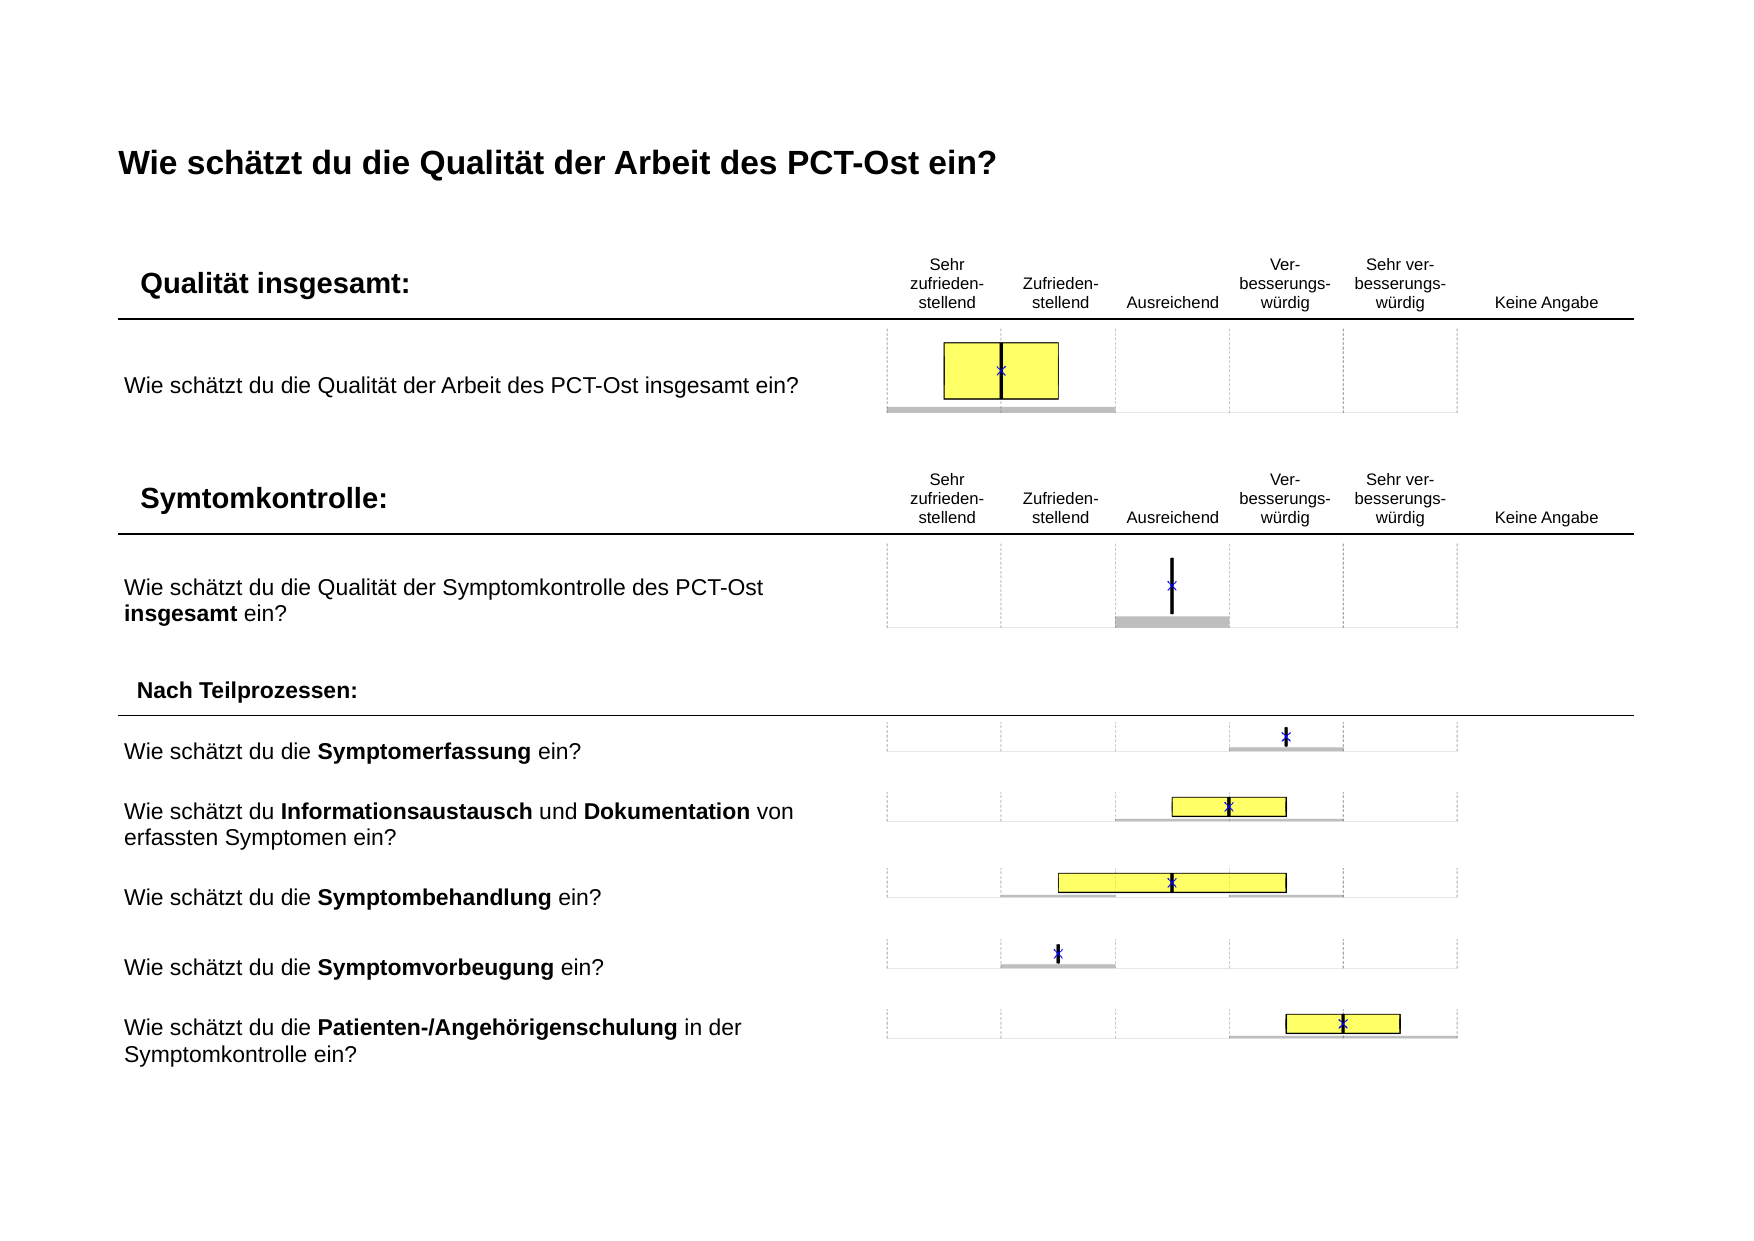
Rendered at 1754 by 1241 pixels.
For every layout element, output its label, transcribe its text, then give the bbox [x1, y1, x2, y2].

table_cell Wie schätzt du die Patienten-/Angehörigenschulung in der Symptomkontrolle ein? [118, 1003, 835, 1079]
table_cell Nach Teilprozessen: [118, 665, 835, 715]
table_cell Zufrieden-stellend [1005, 450, 1117, 533]
picture [859, 938, 1610, 969]
subtitle Wie schätzt du die Qualität der Arbeit des PCT-Ost ein? [118, 143, 1636, 182]
table_cell Wie schätzt du die Symptomerfassung ein? [118, 716, 835, 786]
picture [859, 325, 1610, 416]
table_cell [835, 665, 995, 715]
table_cell [835, 1009, 859, 1038]
table_cell [835, 716, 1634, 786]
table_cell [835, 862, 1634, 932]
table_header Ausreichend [1117, 236, 1229, 318]
table_cell [1475, 665, 1634, 715]
table_cell [835, 535, 1634, 665]
table_header Qualität insgesamt: [118, 236, 835, 318]
table_cell Sehr zufrieden-stellend [889, 450, 1004, 533]
table_header Sehr ver-besserungs-würdig [1341, 236, 1459, 318]
table_cell [995, 665, 1155, 715]
table_cell Wie schätzt du Informationsaustausch und Dokumentation von erfassten Symptomen ein? [118, 786, 835, 862]
table_cell Ver-besserungs-würdig [1229, 450, 1341, 533]
table_cell [1315, 665, 1474, 715]
table_cell [1155, 665, 1315, 715]
table_cell [835, 933, 1634, 1003]
table_cell Wie schätzt du die Qualität der Arbeit des PCT-Ost insgesamt ein? [118, 320, 835, 450]
table_cell [835, 786, 1634, 862]
table_cell Wie schätzt du die Symptomvorbeugung ein? [118, 933, 835, 1003]
picture [859, 721, 1610, 752]
table_cell [1610, 1009, 1634, 1038]
table_header Sehr zufrieden-stellend [889, 236, 1004, 318]
table_cell Keine Angabe [1459, 450, 1634, 533]
picture [859, 540, 1610, 631]
picture [859, 868, 1610, 898]
table_cell Symtomkontrolle: [118, 450, 835, 533]
picture [859, 1008, 1610, 1039]
table_cell [835, 1039, 1634, 1079]
table_cell Ausreichend [1117, 450, 1229, 533]
table_header [835, 236, 889, 318]
table_header Ver-besserungs-würdig [1229, 236, 1341, 318]
table_cell Wie schätzt du die Qualität der Symptomkontrolle des PCT-Ost insgesamt ein? [118, 535, 835, 665]
table_cell Sehr ver-besserungs-würdig [1341, 450, 1459, 533]
picture [859, 792, 1610, 822]
table_header Keine Angabe [1459, 236, 1634, 318]
table_header Zufrieden-stellend [1005, 236, 1117, 318]
table_cell Wie schätzt du die Symptombehandlung ein? [118, 862, 835, 932]
table_cell [835, 450, 889, 533]
table_cell [835, 1003, 1634, 1008]
table_cell [835, 320, 1634, 450]
